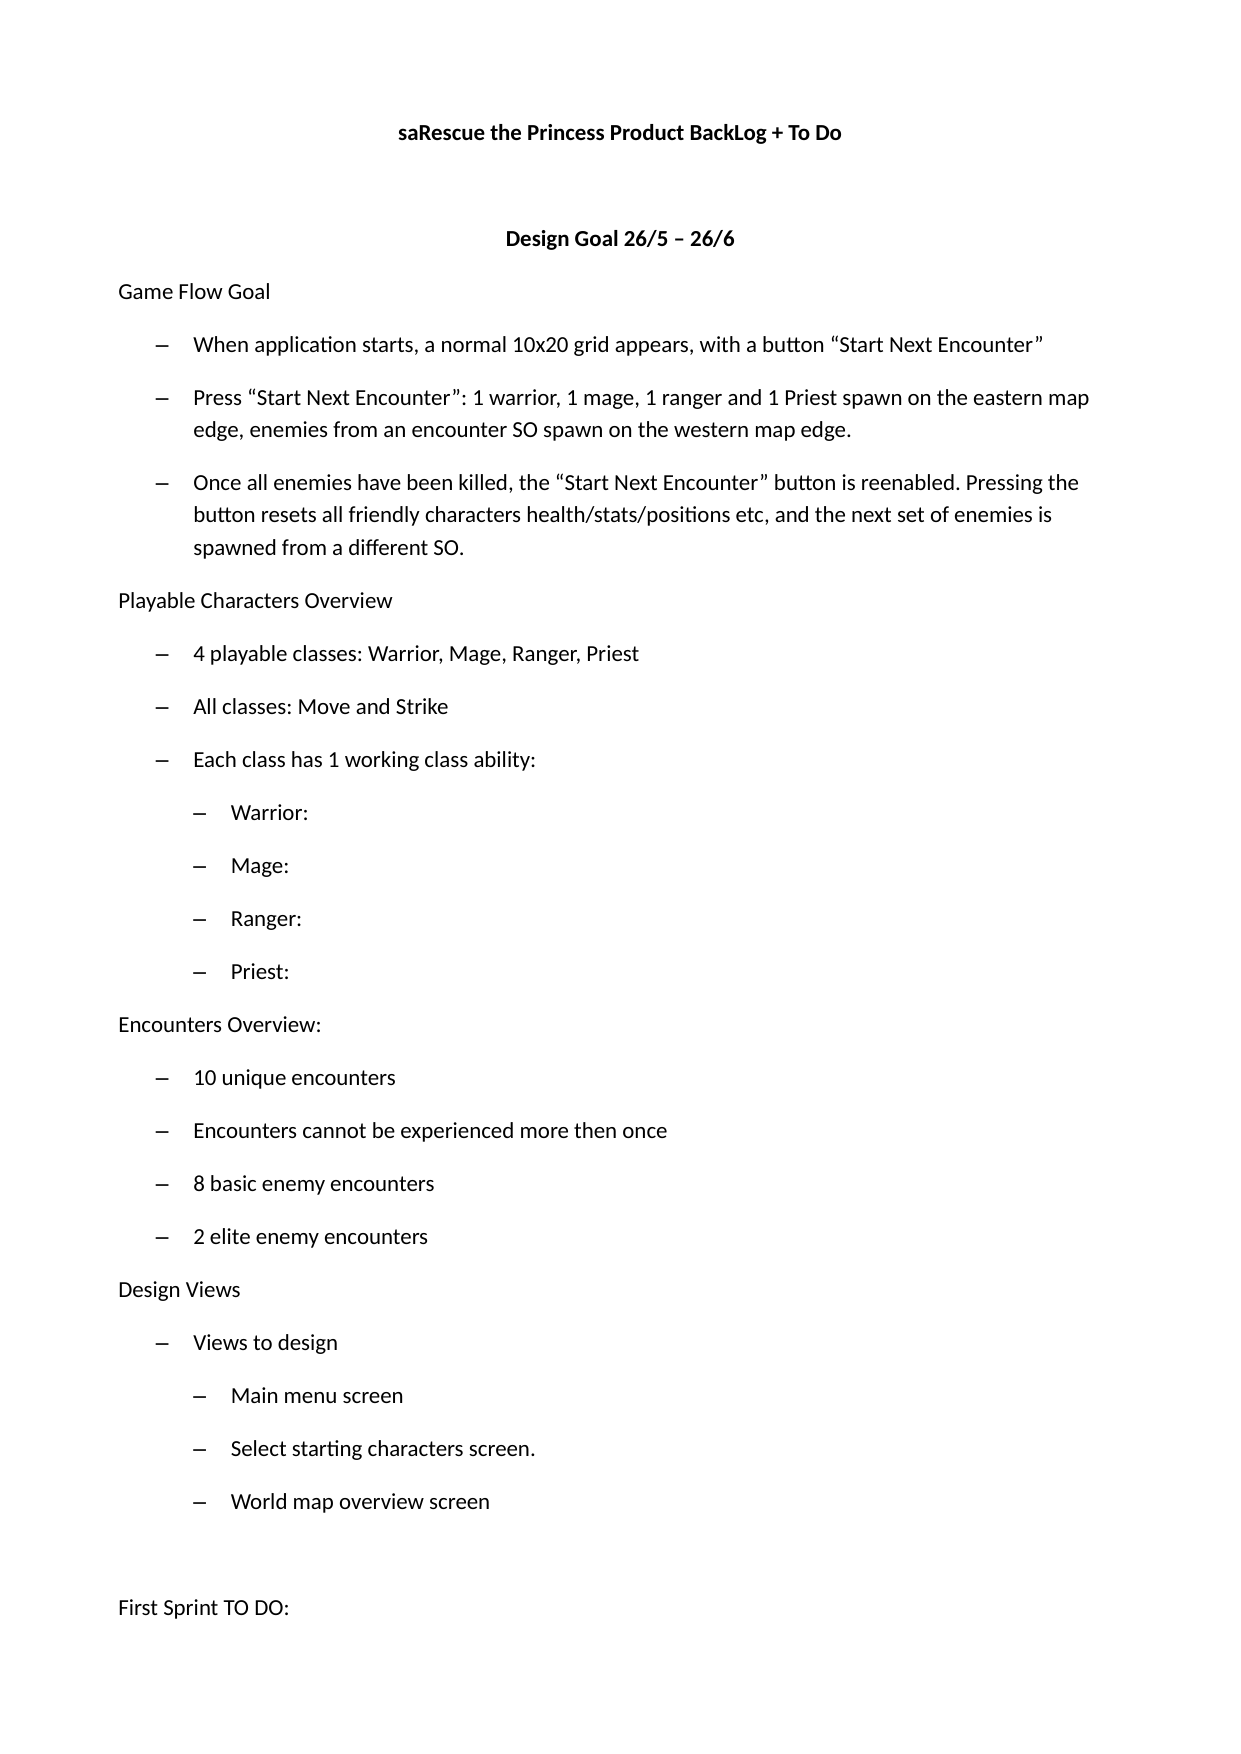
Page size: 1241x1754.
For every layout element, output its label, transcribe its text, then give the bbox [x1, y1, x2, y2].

list 8 basic enemy encounters [156, 1169, 1122, 1197]
list When application starts, a normal 10x20 grid appears, with a button “Start Next Encounter” [156, 330, 1122, 358]
list Mage: [193, 851, 1122, 879]
text Playable Characters Overview [118, 586, 1122, 614]
list Main menu screen [193, 1381, 1122, 1409]
list Encounters cannot be experienced more then once [156, 1116, 1122, 1144]
list Each class has 1 working class ability: [156, 745, 1122, 773]
list 10 unique encounters [156, 1063, 1122, 1091]
list Select starting characters screen. [193, 1434, 1122, 1462]
text Design Goal 26/5 – 26/6 [118, 224, 1122, 252]
text First Sprint TO DO: [118, 1593, 1122, 1621]
list Press “Start Next Encounter”: 1 warrior, 1 mage, 1 ranger and 1 Priest spawn on the eastern map edge, enemies from an encounter SO spawn on the western map edge. [156, 383, 1122, 443]
list 2 elite enemy encounters [156, 1222, 1122, 1250]
list Priest: [193, 957, 1122, 985]
list Warrior: [193, 798, 1122, 826]
text saRescue the Princess Product BackLog + To Do [118, 118, 1122, 146]
list Once all enemies have been killed, the “Start Next Encounter” button is reenabled. Pressing the button resets all friendly characters health/stats/positions etc, and the next set of enemies is spawned from a different SO. [156, 468, 1122, 561]
text Game Flow Goal [118, 277, 1122, 305]
text Design Views [118, 1275, 1122, 1303]
list Views to design [156, 1328, 1122, 1356]
list All classes: Move and Strike [156, 692, 1122, 720]
list World map overview screen [193, 1487, 1122, 1515]
text Encounters Overview: [118, 1010, 1122, 1038]
list 4 playable classes: Warrior, Mage, Ranger, Priest [156, 639, 1122, 667]
list Ranger: [193, 904, 1122, 932]
